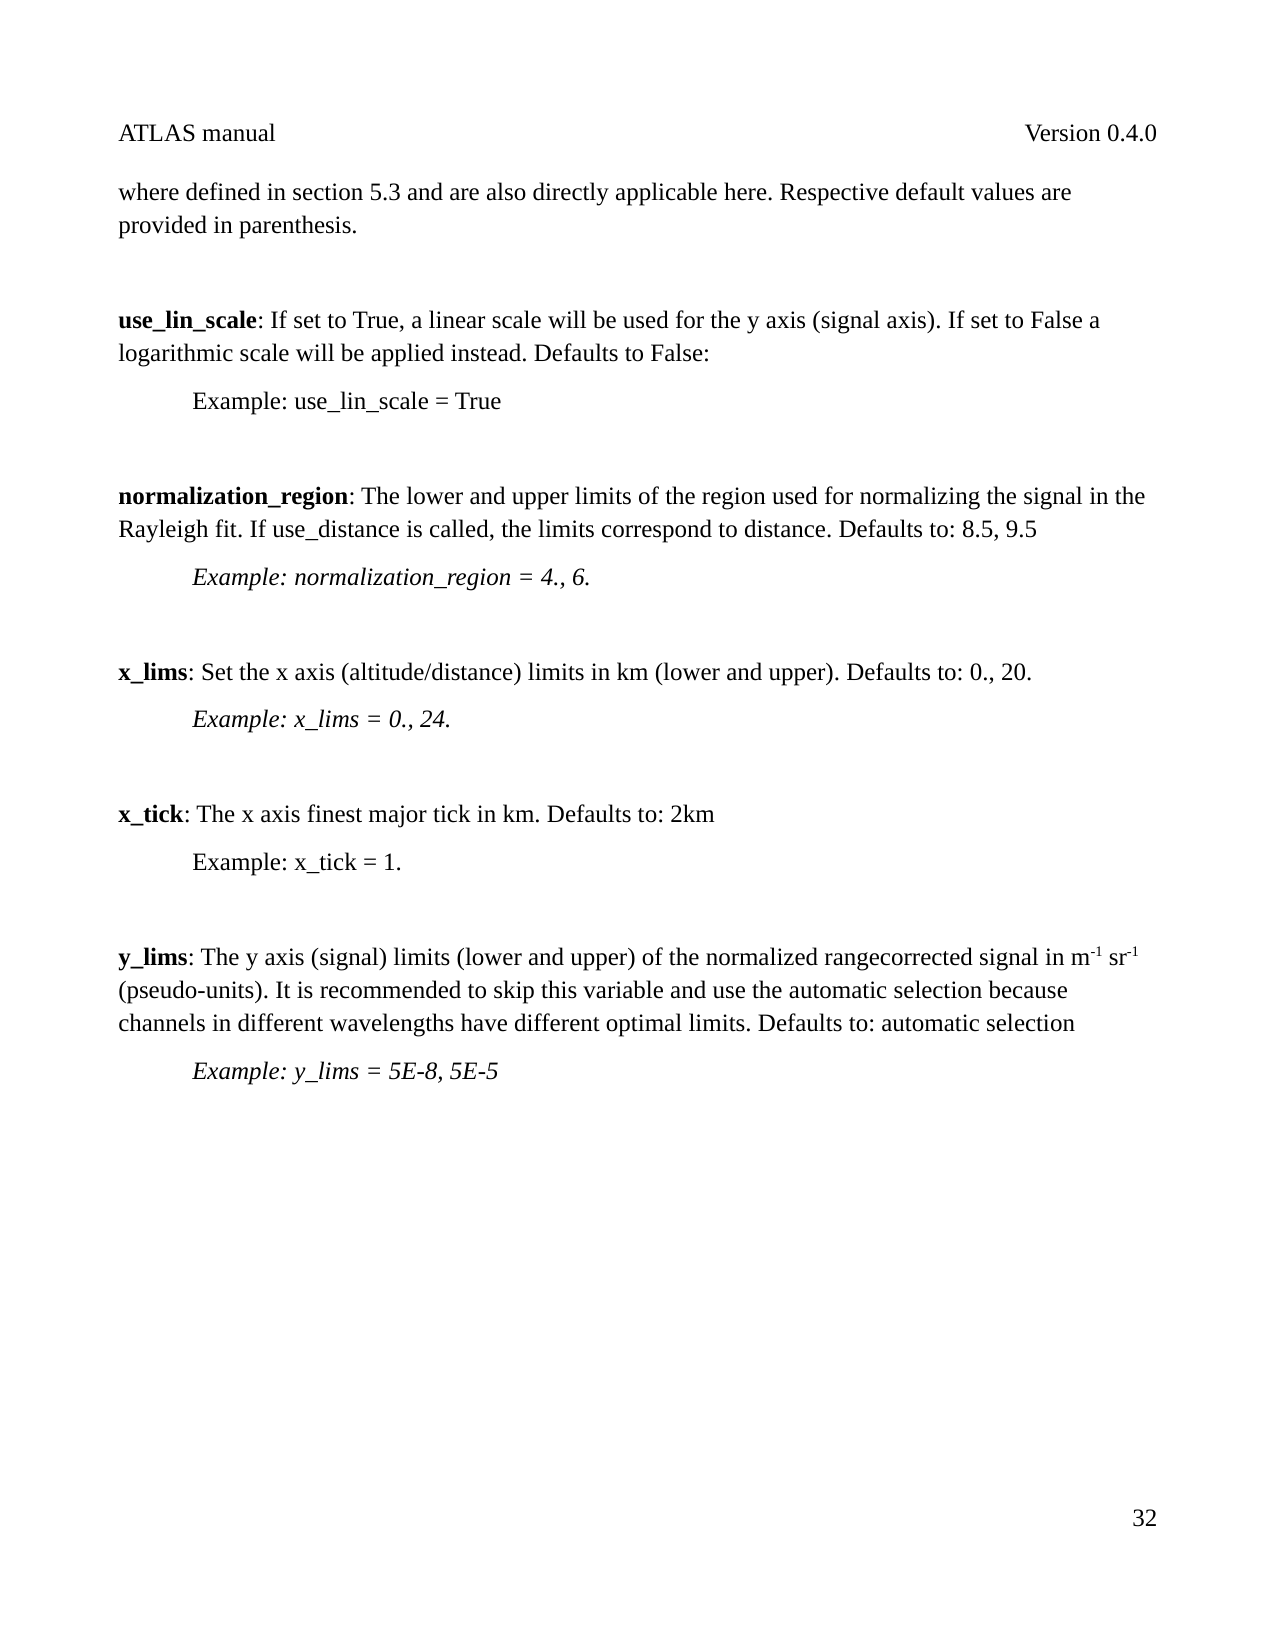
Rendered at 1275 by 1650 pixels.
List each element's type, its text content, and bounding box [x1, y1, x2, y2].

text Example: use_lin_scale = True [118, 386, 1157, 414]
text normalization_region: The lower and upper limits of the region used for normalizing the signal in the Rayleigh fit. If use_distance is called, the limits correspond to distance. Defaults to: 8.5, 9.5 [118, 481, 1157, 543]
text Example: x_lims = 0., 24. [118, 704, 1157, 733]
text x_tick: The x axis finest major tick in km. Defaults to: 2km [118, 799, 1157, 828]
text x_lims: Set the x axis (altitude/distance) limits in km (lower and upper). Defaults to: 0., 20. [118, 657, 1157, 686]
text Example: x_tick = 1. [118, 847, 1157, 876]
text where defined in section 5.3 and are also directly applicable here. Respective default values are provided in parenthesis. [118, 177, 1157, 239]
text use_lin_scale: If set to True, a linear scale will be used for the y axis (signal axis). If set to False a logarithmic scale will be applied instead. Defaults to False: [118, 305, 1157, 367]
text y_lims: The y axis (signal) limits (lower and upper) of the normalized rangecorrected signal in m-1 sr-1 (pseudo-units). It is recommended to skip this variable and use the automatic selection because channels in different wavelengths have different optimal limits. Defaults to: automatic selection [118, 942, 1157, 1037]
text Example: normalization_region = 4., 6. [118, 562, 1157, 590]
text Example: y_lims = 5E-8, 5E-5 [118, 1056, 1157, 1085]
